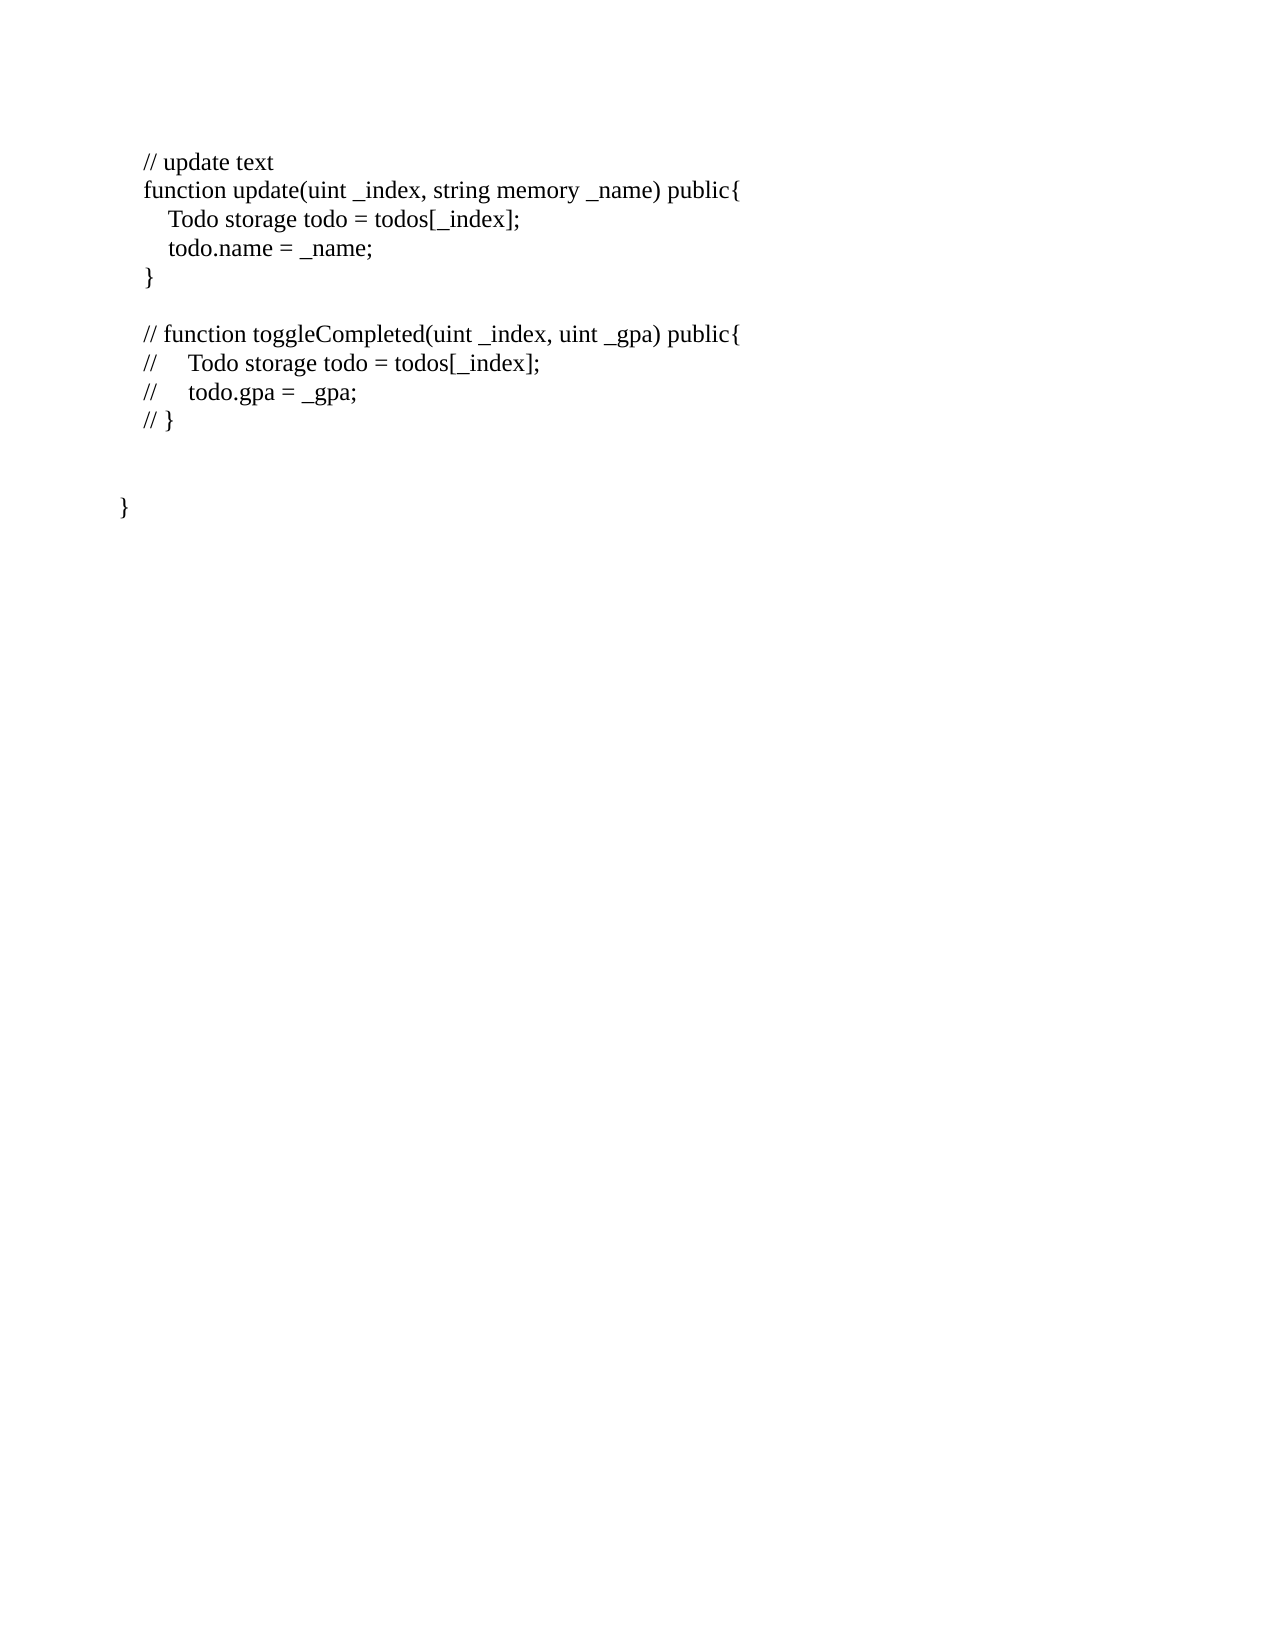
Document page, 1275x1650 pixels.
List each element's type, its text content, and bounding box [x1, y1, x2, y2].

text } [118, 262, 1157, 291]
text todo.name = _name; [118, 233, 1157, 262]
text Todo storage todo = todos[_index]; [118, 204, 1157, 233]
text } [118, 492, 1157, 521]
text // function toggleCompleted(uint _index, uint _gpa) public{ [118, 319, 1157, 348]
text function update(uint _index, string memory _name) public{ [118, 176, 1157, 204]
text // } [118, 406, 1157, 434]
text // todo.gpa = _gpa; [118, 377, 1157, 406]
text // update text [118, 147, 1157, 176]
text // Todo storage todo = todos[_index]; [118, 348, 1157, 377]
